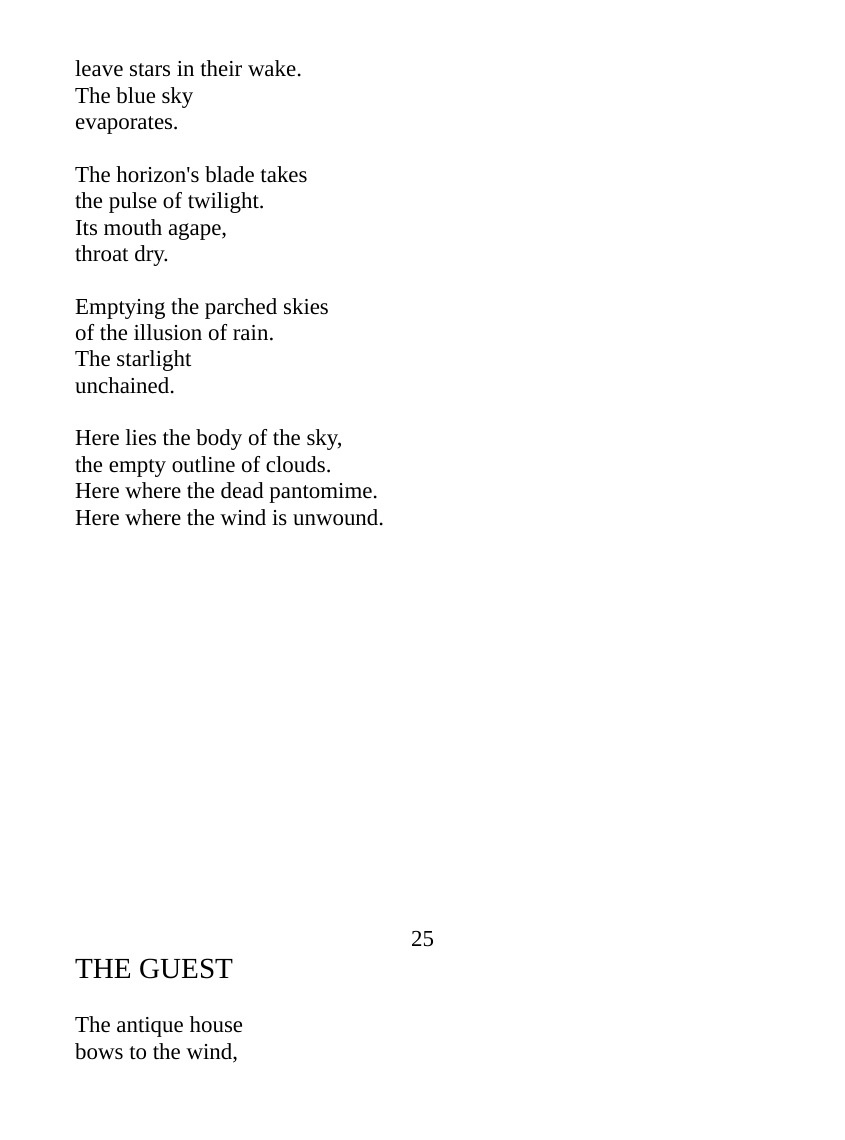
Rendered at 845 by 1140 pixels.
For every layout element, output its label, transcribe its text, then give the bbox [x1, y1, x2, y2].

text the pulse of twilight. [75, 187, 769, 214]
text Here where the wind is unwound. [75, 503, 769, 530]
text Emptying the parched skies [75, 293, 769, 319]
text Here lies the body of the sky, [75, 424, 769, 451]
text Here where the dead pantomime. [75, 477, 769, 503]
text leave stars in their wake. [75, 56, 769, 82]
text Its mouth agape, [75, 214, 769, 240]
text The antique house [75, 1011, 769, 1038]
text The starlight [75, 345, 769, 372]
text THE GUEST [75, 952, 769, 985]
text The blue sky [75, 82, 769, 108]
text the empty outline of clouds. [75, 451, 769, 477]
text bows to the wind, [75, 1038, 769, 1064]
text of the illusion of rain. [75, 319, 769, 345]
text unchained. [75, 372, 769, 398]
text throat dry. [75, 240, 769, 266]
text evaporates. [75, 108, 769, 134]
text The horizon's blade takes [75, 161, 769, 187]
text 25 [75, 925, 769, 952]
